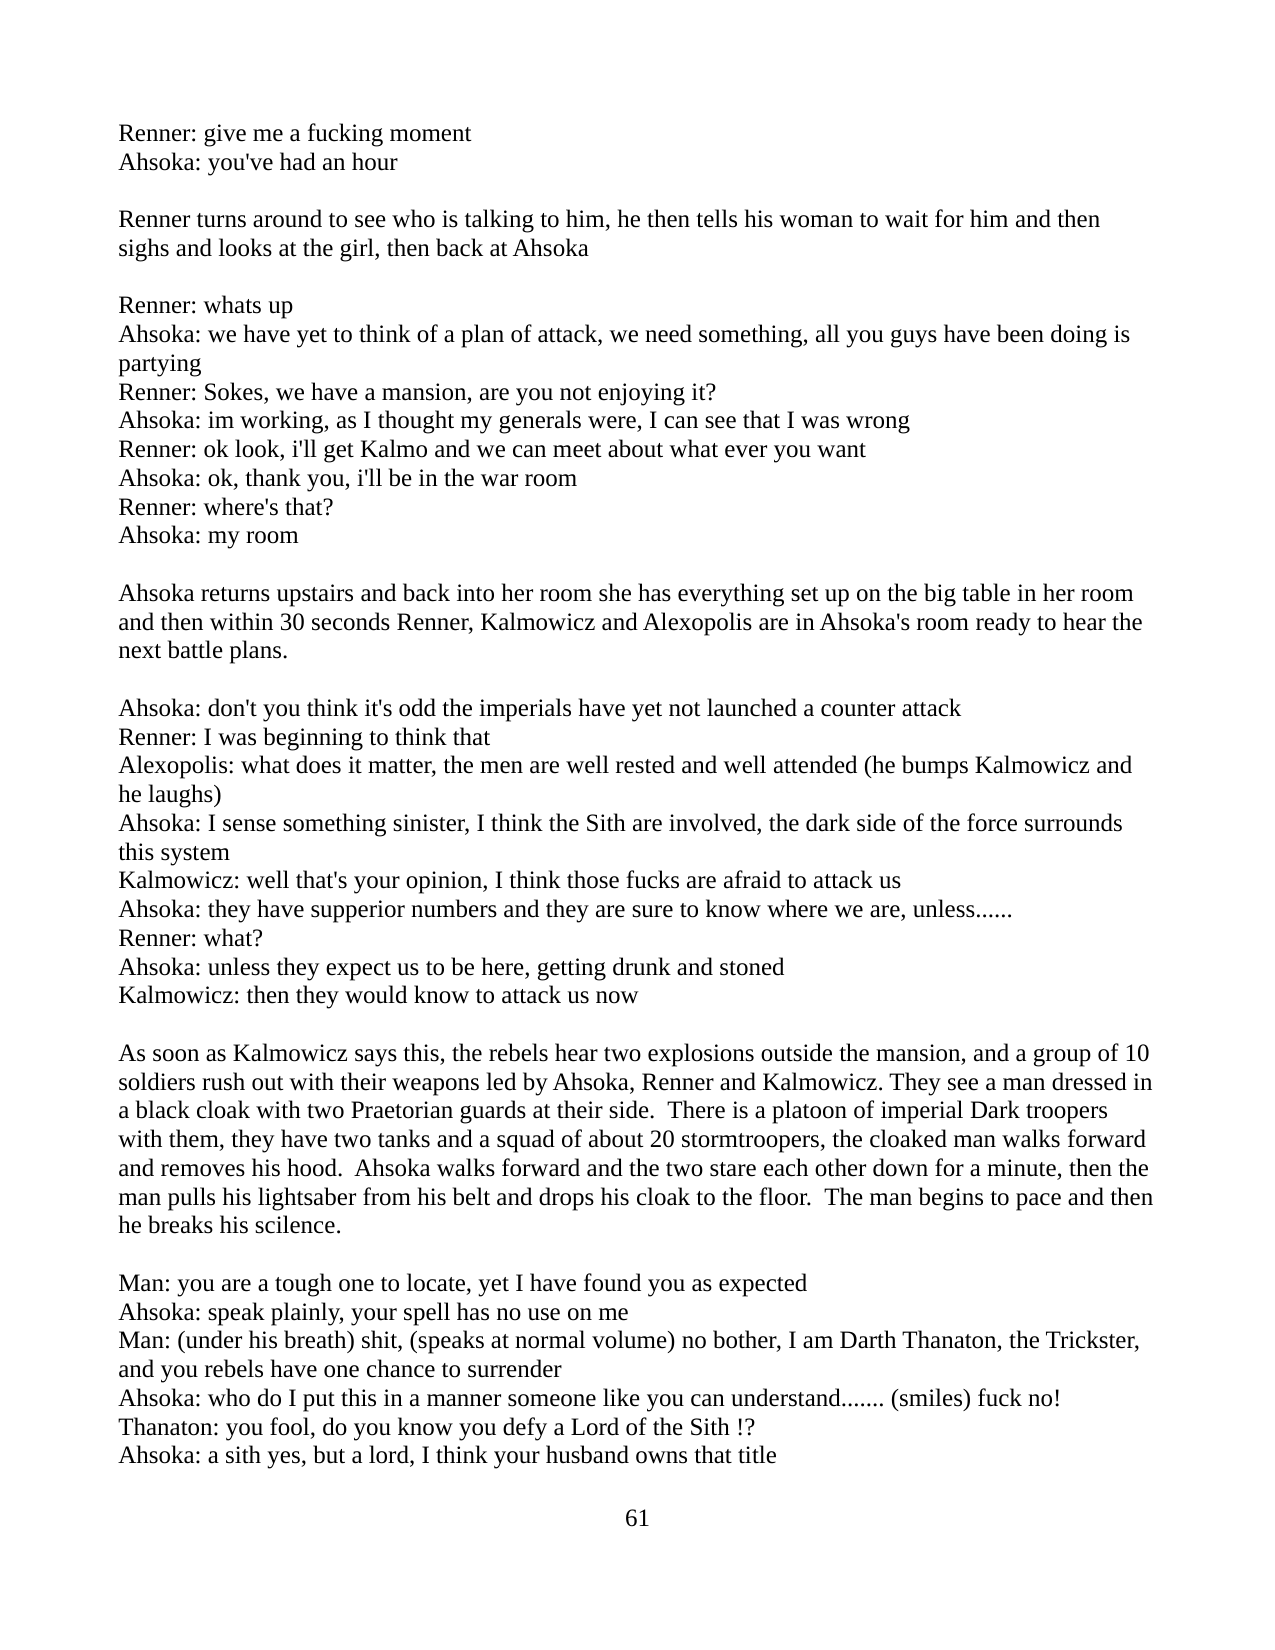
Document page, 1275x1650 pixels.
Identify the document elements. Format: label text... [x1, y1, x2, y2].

text Kalmowicz: well that's your opinion, I think those fucks are afraid to attack us [118, 866, 1157, 894]
text Ahsoka: speak plainly, your spell has no use on me [118, 1297, 1157, 1326]
text Ahsoka: who do I put this in a manner someone like you can understand....... (smiles) fuck no! [118, 1383, 1157, 1412]
text Thanaton: you fool, do you know you defy a Lord of the Sith !? [118, 1412, 1157, 1441]
text Renner: I was beginning to think that [118, 722, 1157, 751]
text Ahsoka: I sense something sinister, I think the Sith are involved, the dark side of the force surrounds this system [118, 808, 1157, 866]
text As soon as Kalmowicz says this, the rebels hear two explosions outside the mansion, and a group of 10 soldiers rush out with their weapons led by Ahsoka, Renner and Kalmowicz. They see a man dressed in a black cloak with two Praetorian guards at their side. There is a platoon of imperial Dark troopers with them, they have two tanks and a squad of about 20 stormtroopers, the cloaked man walks forward and removes his hood. Ahsoka walks forward and the two stare each other down for a minute, then the man pulls his lightsaber from his belt and drops his cloak to the floor. The man begins to pace and then he breaks his scilence. [118, 1038, 1157, 1239]
text Ahsoka: we have yet to think of a plan of attack, we need something, all you guys have been doing is partying [118, 319, 1157, 377]
text Ahsoka: ok, thank you, i'll be in the war room [118, 463, 1157, 492]
text Renner: ok look, i'll get Kalmo and we can meet about what ever you want [118, 434, 1157, 463]
text Ahsoka: im working, as I thought my generals were, I can see that I was wrong [118, 406, 1157, 434]
text Renner: what? [118, 923, 1157, 952]
text Ahsoka: you've had an hour [118, 147, 1157, 176]
text Renner: give me a fucking moment [118, 118, 1157, 147]
text Man: you are a tough one to locate, yet I have found you as expected [118, 1268, 1157, 1297]
text Kalmowicz: then they would know to attack us now [118, 981, 1157, 1009]
text Ahsoka: unless they expect us to be here, getting drunk and stoned [118, 952, 1157, 981]
text Renner: whats up [118, 291, 1157, 319]
text Renner: Sokes, we have a mansion, are you not enjoying it? [118, 377, 1157, 406]
text Renner: where's that? [118, 492, 1157, 521]
text Man: (under his breath) shit, (speaks at normal volume) no bother, I am Darth Thanaton, the Trickster, and you rebels have one chance to surrender [118, 1326, 1157, 1383]
text Ahsoka: a sith yes, but a lord, I think your husband owns that title [118, 1441, 1157, 1469]
text Alexopolis: what does it matter, the men are well rested and well attended (he bumps Kalmowicz and he laughs) [118, 751, 1157, 808]
text Ahsoka: don't you think it's odd the imperials have yet not launched a counter attack [118, 693, 1157, 722]
text Renner turns around to see who is talking to him, he then tells his woman to wait for him and then sighs and looks at the girl, then back at Ahsoka [118, 204, 1157, 262]
text Ahsoka: they have supperior numbers and they are sure to know where we are, unless...... [118, 894, 1157, 923]
text Ahsoka: my room [118, 521, 1157, 549]
text Ahsoka returns upstairs and back into her room she has everything set up on the big table in her room and then within 30 seconds Renner, Kalmowicz and Alexopolis are in Ahsoka's room ready to hear the next battle plans. [118, 578, 1157, 664]
